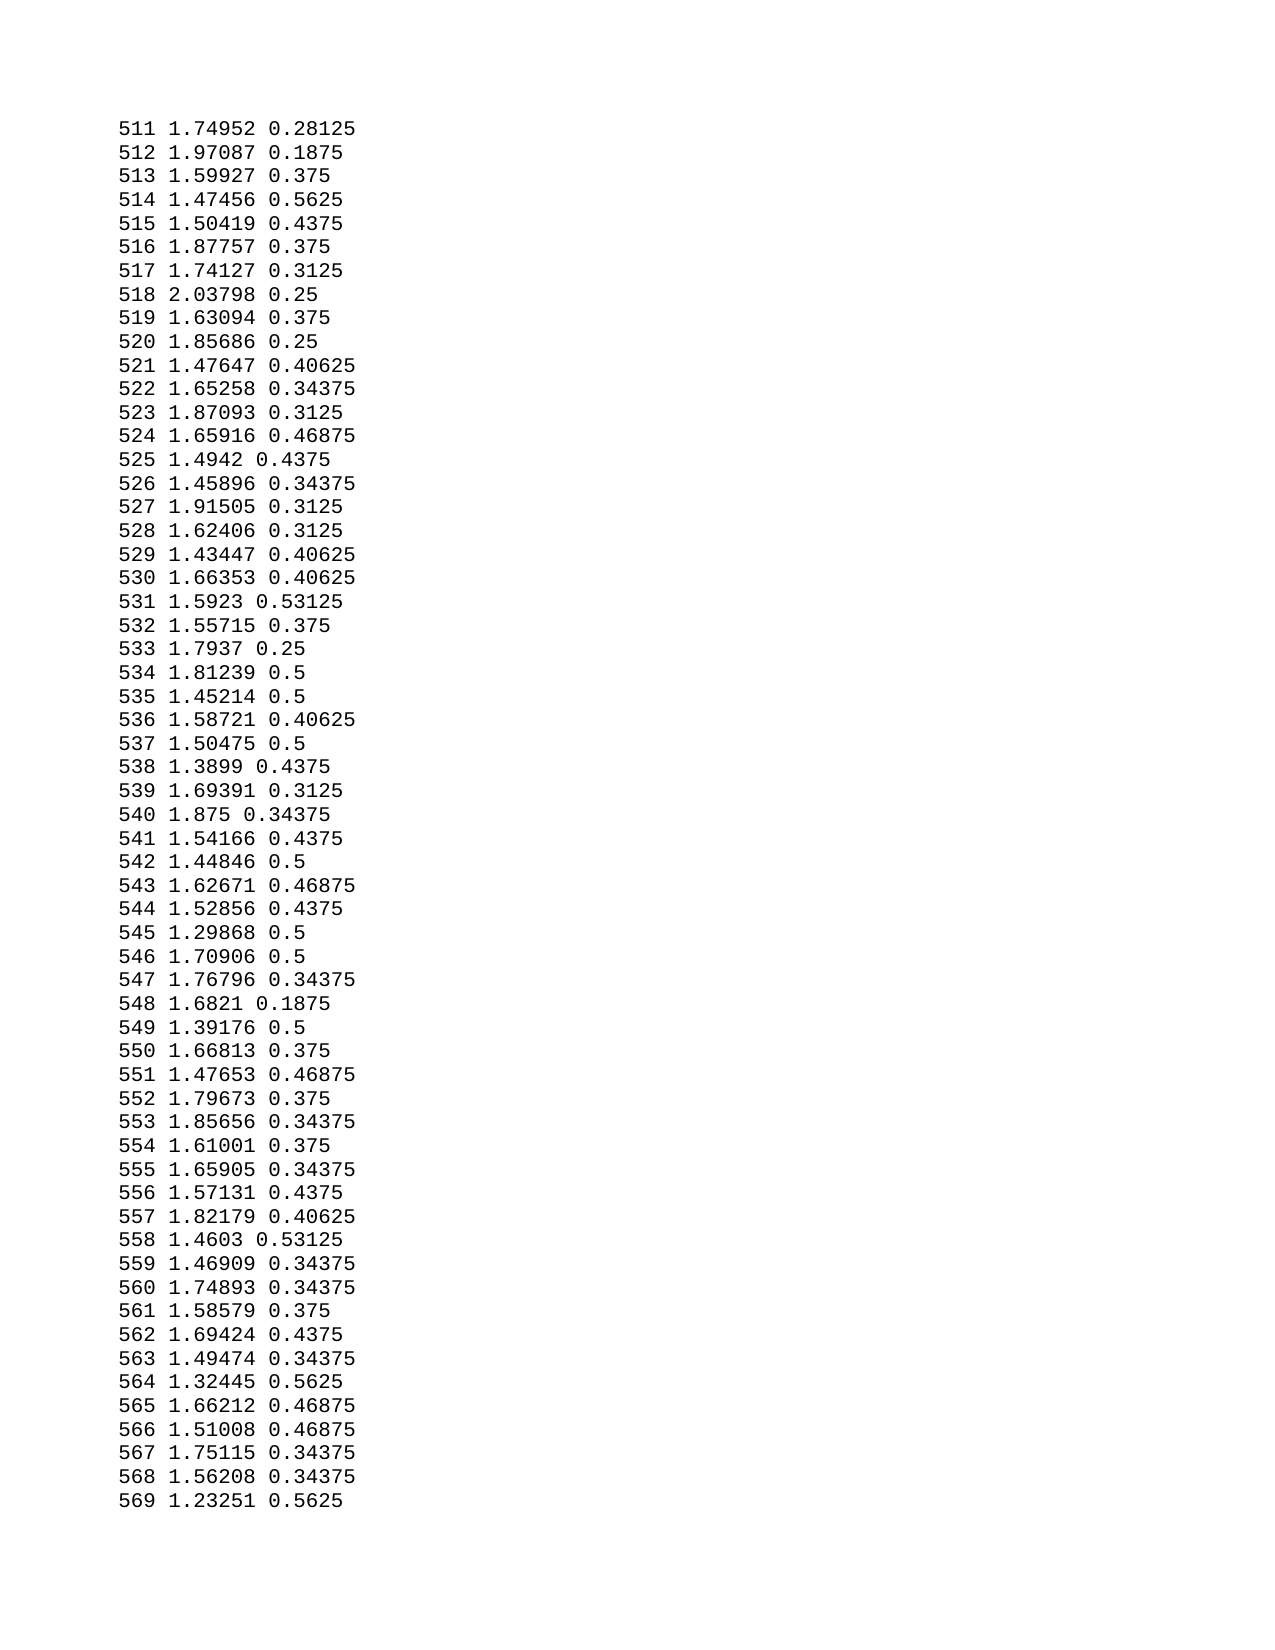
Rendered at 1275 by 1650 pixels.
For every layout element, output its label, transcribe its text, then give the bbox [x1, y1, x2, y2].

text 518 2.03798 0.25 [118, 284, 1157, 307]
text 565 1.66212 0.46875 [118, 1395, 1157, 1419]
text 564 1.32445 0.5625 [118, 1371, 1157, 1395]
text 558 1.4603 0.53125 [118, 1229, 1157, 1253]
text 563 1.49474 0.34375 [118, 1348, 1157, 1371]
text 516 1.87757 0.375 [118, 236, 1157, 260]
text 527 1.91505 0.3125 [118, 496, 1157, 520]
text 522 1.65258 0.34375 [118, 378, 1157, 402]
text 528 1.62406 0.3125 [118, 520, 1157, 544]
text 552 1.79673 0.375 [118, 1088, 1157, 1111]
text 525 1.4942 0.4375 [118, 449, 1157, 473]
text 568 1.56208 0.34375 [118, 1466, 1157, 1489]
text 526 1.45896 0.34375 [118, 473, 1157, 496]
text 557 1.82179 0.40625 [118, 1206, 1157, 1229]
text 531 1.5923 0.53125 [118, 591, 1157, 615]
text 535 1.45214 0.5 [118, 686, 1157, 709]
text 520 1.85686 0.25 [118, 331, 1157, 354]
text 548 1.6821 0.1875 [118, 993, 1157, 1017]
text 549 1.39176 0.5 [118, 1017, 1157, 1040]
text 566 1.51008 0.46875 [118, 1419, 1157, 1442]
text 538 1.3899 0.4375 [118, 757, 1157, 780]
text 560 1.74893 0.34375 [118, 1277, 1157, 1300]
text 545 1.29868 0.5 [118, 922, 1157, 946]
text 543 1.62671 0.46875 [118, 875, 1157, 898]
text 512 1.97087 0.1875 [118, 142, 1157, 165]
text 550 1.66813 0.375 [118, 1040, 1157, 1064]
text 513 1.59927 0.375 [118, 165, 1157, 189]
text 547 1.76796 0.34375 [118, 969, 1157, 993]
text 511 1.74952 0.28125 [118, 118, 1157, 142]
text 515 1.50419 0.4375 [118, 213, 1157, 236]
text 542 1.44846 0.5 [118, 851, 1157, 875]
text 517 1.74127 0.3125 [118, 260, 1157, 284]
text 524 1.65916 0.46875 [118, 426, 1157, 449]
text 567 1.75115 0.34375 [118, 1442, 1157, 1466]
text 553 1.85656 0.34375 [118, 1111, 1157, 1135]
text 561 1.58579 0.375 [118, 1300, 1157, 1324]
text 530 1.66353 0.40625 [118, 567, 1157, 591]
text 569 1.23251 0.5625 [118, 1489, 1157, 1513]
text 556 1.57131 0.4375 [118, 1182, 1157, 1206]
text 546 1.70906 0.5 [118, 946, 1157, 969]
text 519 1.63094 0.375 [118, 307, 1157, 331]
text 541 1.54166 0.4375 [118, 827, 1157, 851]
text 540 1.875 0.34375 [118, 804, 1157, 827]
text 559 1.46909 0.34375 [118, 1253, 1157, 1277]
text 539 1.69391 0.3125 [118, 780, 1157, 804]
text 544 1.52856 0.4375 [118, 898, 1157, 922]
text 529 1.43447 0.40625 [118, 544, 1157, 567]
text 533 1.7937 0.25 [118, 638, 1157, 662]
text 562 1.69424 0.4375 [118, 1324, 1157, 1348]
text 537 1.50475 0.5 [118, 733, 1157, 757]
text 536 1.58721 0.40625 [118, 709, 1157, 733]
text 523 1.87093 0.3125 [118, 402, 1157, 426]
text 551 1.47653 0.46875 [118, 1064, 1157, 1088]
text 555 1.65905 0.34375 [118, 1158, 1157, 1182]
text 534 1.81239 0.5 [118, 662, 1157, 686]
text 521 1.47647 0.40625 [118, 354, 1157, 378]
text 514 1.47456 0.5625 [118, 189, 1157, 213]
text 554 1.61001 0.375 [118, 1135, 1157, 1158]
text 532 1.55715 0.375 [118, 615, 1157, 638]
